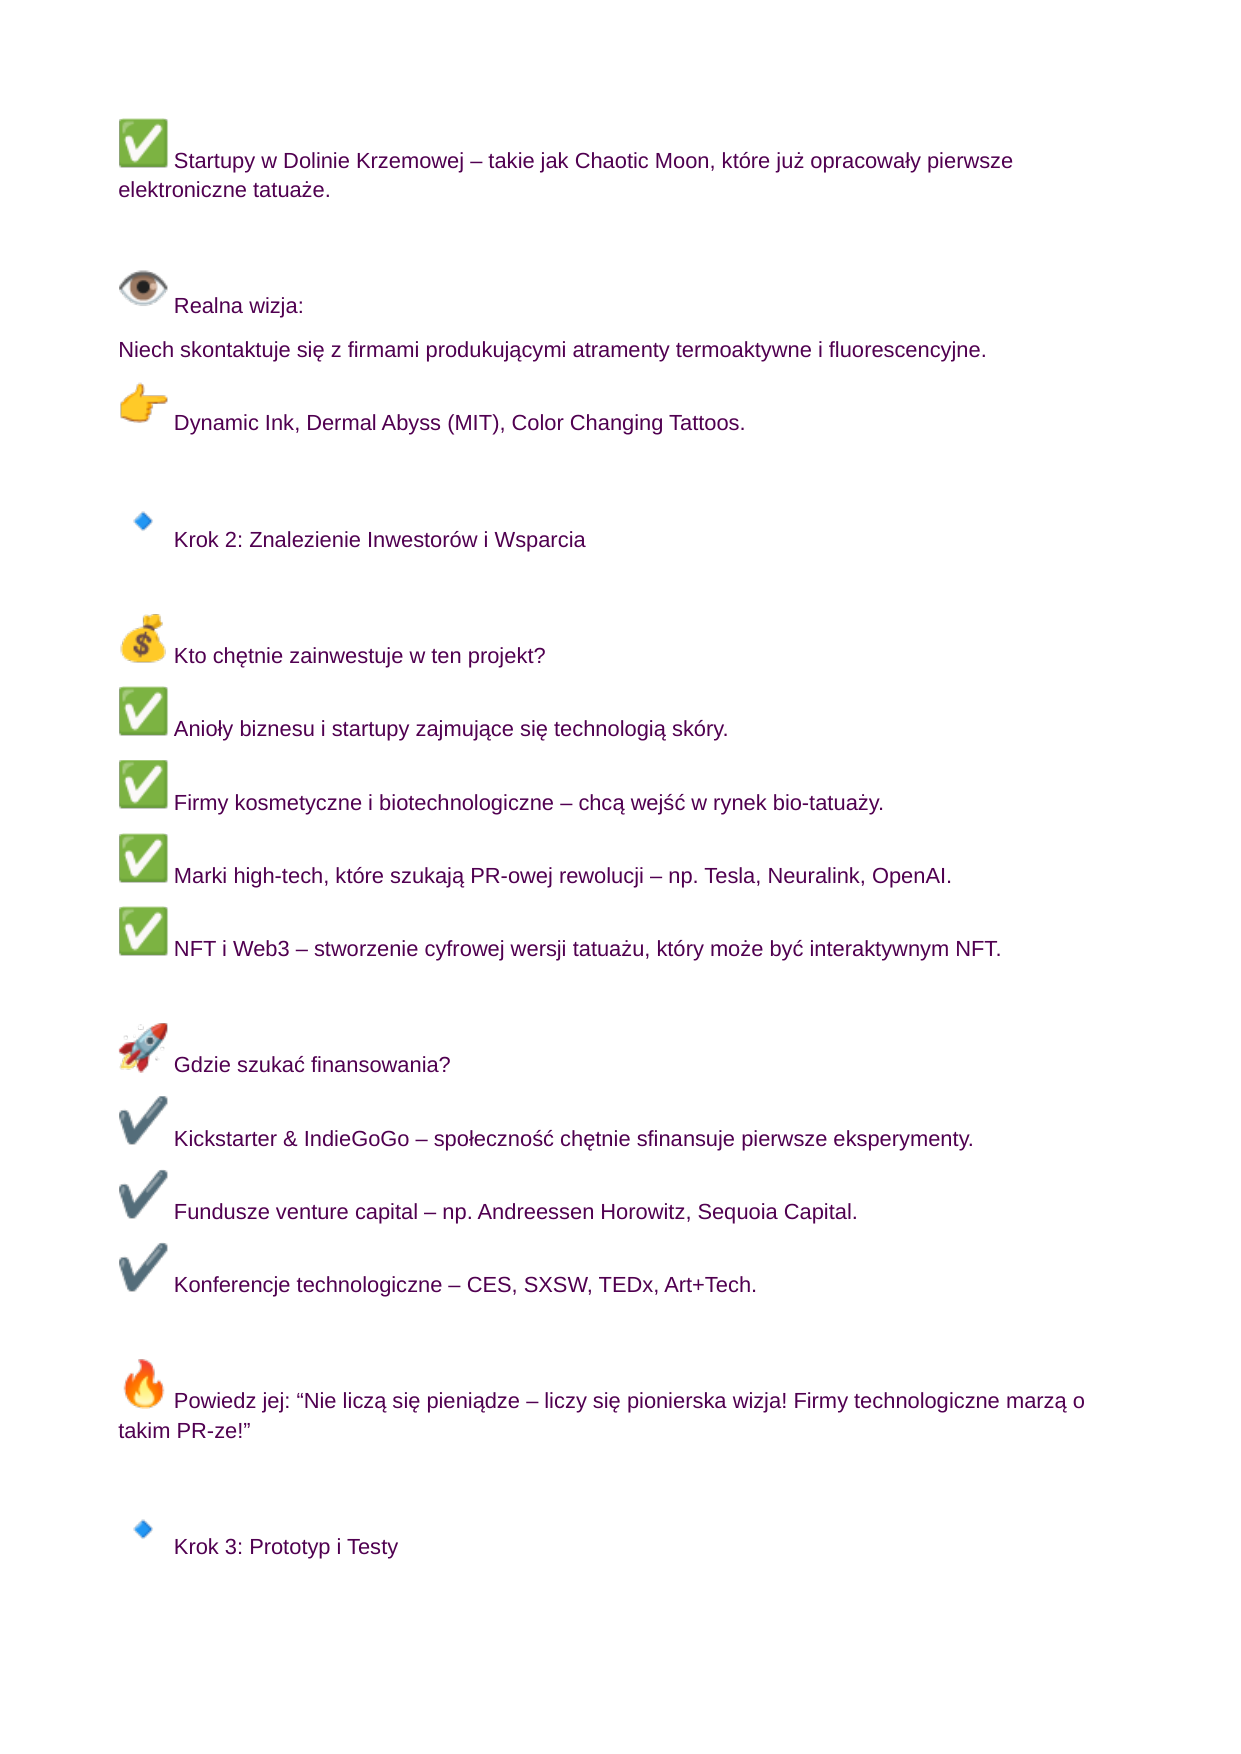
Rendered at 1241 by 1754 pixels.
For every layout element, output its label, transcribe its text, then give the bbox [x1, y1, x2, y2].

text NFT i Web3 – stworzenie cyfrowej wersji tatuażu, który może być interaktywnym NFT. [118, 906, 1122, 961]
picture [118, 497, 169, 547]
picture [118, 1022, 169, 1073]
text Startupy w Dolinie Krzemowej – takie jak Chaotic Moon, które już opracowały pierwsze elektroniczne tatuaże. [118, 118, 1122, 202]
text Dynamic Ink, Dermal Abyss (MIT), Color Changing Tattoos. [118, 380, 1122, 435]
text Marki high-tech, które szukają PR-owej rewolucji – np. Tesla, Neuralink, OpenAI. [118, 833, 1122, 888]
text Krok 3: Prototyp i Testy [118, 1504, 1122, 1559]
text Fundusze venture capital – np. Andreessen Horowitz, Sequoia Capital. [118, 1169, 1122, 1224]
text Kto chętnie zainwestuje w ten projekt? [118, 614, 1122, 668]
picture [118, 1504, 169, 1555]
picture [118, 1358, 169, 1409]
picture [118, 906, 169, 957]
picture [118, 263, 169, 314]
text Niech skontaktuje się z firmami produkującymi atramenty termoaktywne i fluorescencyjne. [118, 337, 1122, 362]
picture [118, 118, 169, 169]
text Konferencje technologiczne – CES, SXSW, TEDx, Art+Tech. [118, 1242, 1122, 1297]
text Krok 2: Znalezienie Inwestorów i Wsparcia [118, 497, 1122, 552]
picture [118, 613, 169, 664]
text Firmy kosmetyczne i biotechnologiczne – chcą wejść w rynek bio-tatuaży. [118, 760, 1122, 815]
picture [118, 380, 169, 431]
text Anioły biznesu i startupy zajmujące się technologią skóry. [118, 687, 1122, 742]
picture [118, 1242, 169, 1293]
picture [118, 833, 169, 884]
picture [118, 1169, 169, 1220]
picture [118, 760, 169, 810]
text Kickstarter & IndieGoGo – społeczność chętnie sfinansuje pierwsze eksperymenty. [118, 1096, 1122, 1151]
text Realna wizja: [118, 264, 1122, 318]
text Gdzie szukać finansowania? [118, 1023, 1122, 1078]
text Powiedz jej: “Nie liczą się pieniądze – liczy się pionierska wizja! Firmy technologiczne marzą o takim PR-ze!” [118, 1359, 1122, 1443]
picture [118, 1096, 169, 1146]
picture [118, 686, 169, 737]
